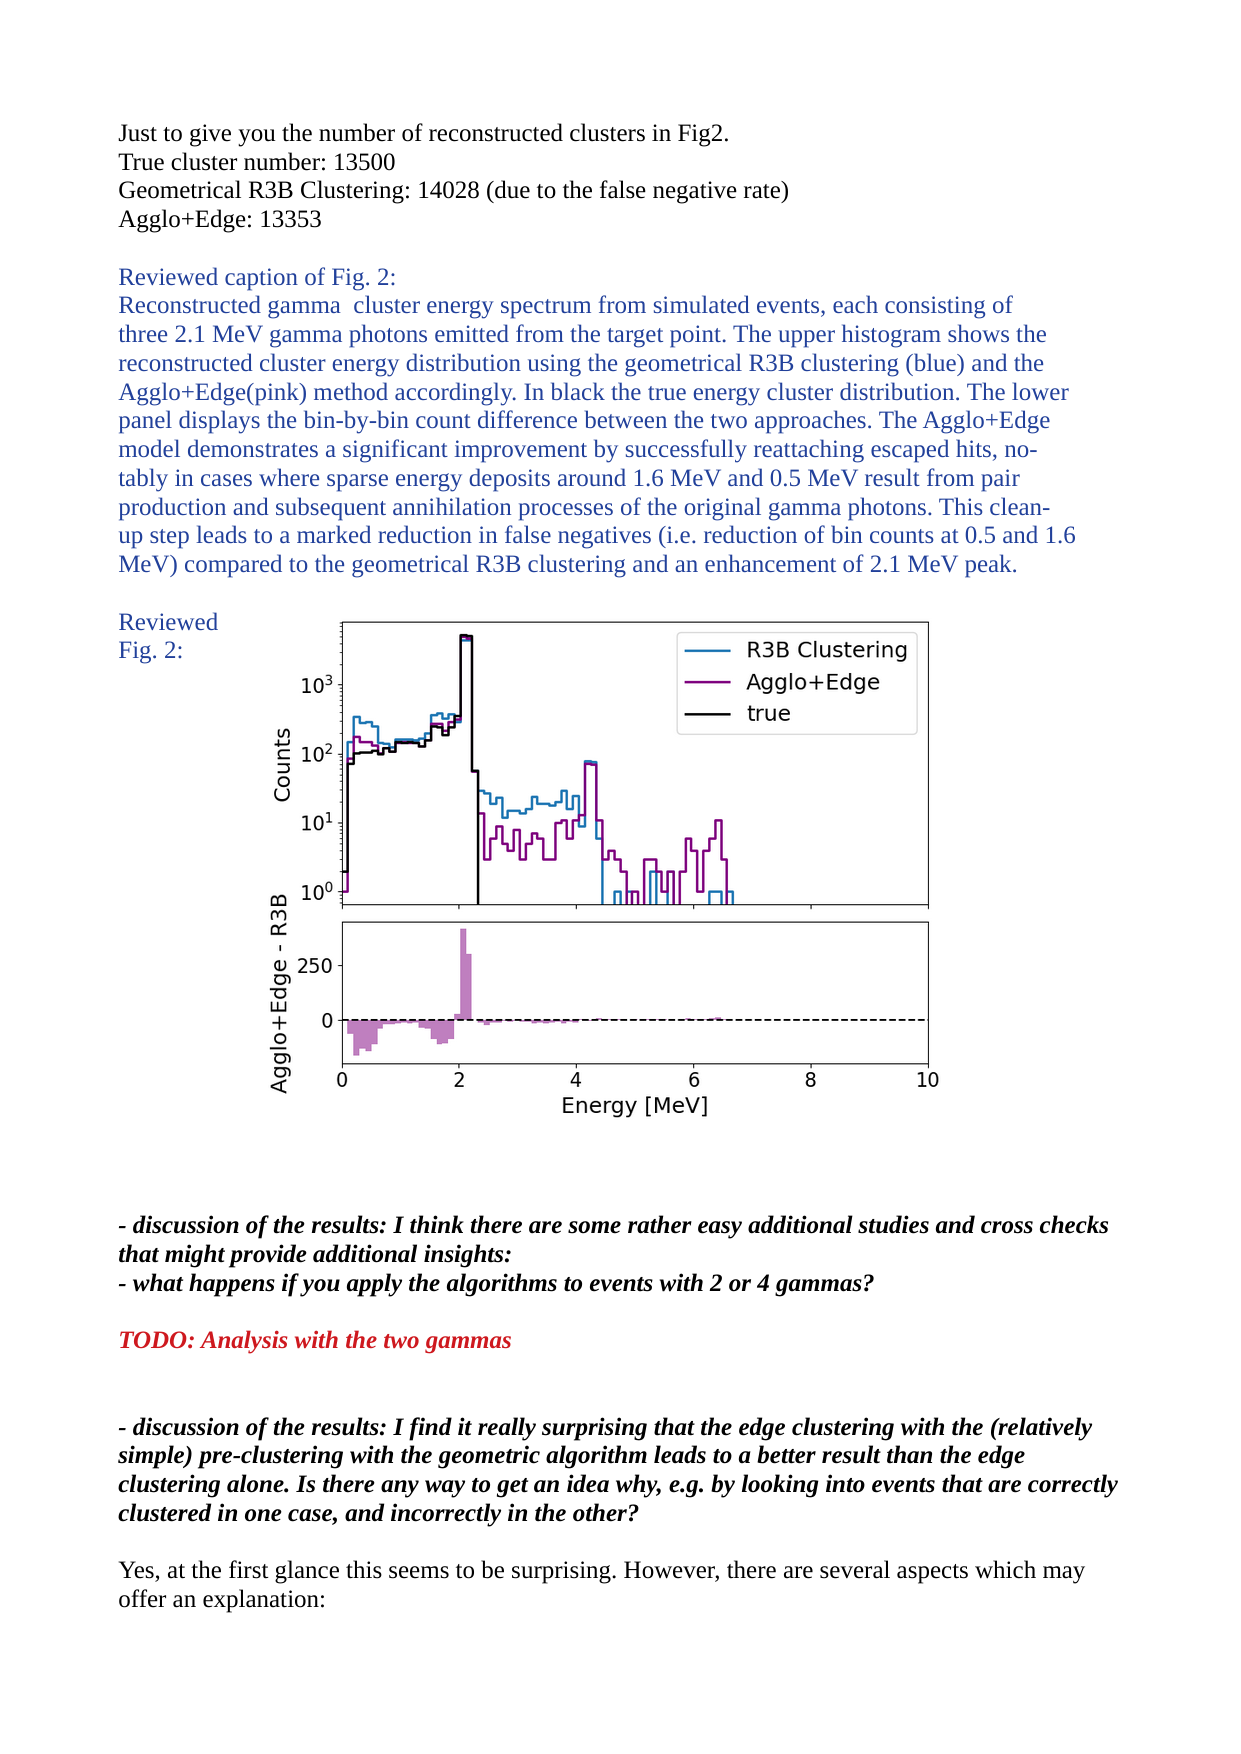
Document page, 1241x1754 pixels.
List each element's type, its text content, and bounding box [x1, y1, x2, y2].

text [986, 607, 1122, 693]
text True cluster number: 13500 [118, 147, 1122, 176]
text Reconstructed gamma cluster energy spectrum from simulated events, each consisting of [118, 291, 1122, 319]
text model demonstrates a significant improvement by successfully reattaching escaped hits, no- [118, 434, 1122, 463]
text production and subsequent annihilation processes of the original gamma photons. This clean- [118, 492, 1122, 521]
text tably in cases where sparse energy deposits around 1.6 MeV and 0.5 MeV result from pair [118, 463, 1122, 492]
text - discussion of the results: I find it really surprising that the edge clustering with the (relatively simple) pre-clustering with the geometric algorithm leads to a better result than the edge clustering alone. Is there any way to get an idea why, e.g. by looking into events that are correctly clustered in one case, and incorrectly in the other? [118, 1412, 1122, 1527]
text Yes, at the first glance this seems to be surprising. However, there are several aspects which may offer an explanation: [118, 1556, 1122, 1613]
picture [255, 606, 986, 1124]
text - discussion of the results: I think there are some rather easy additional studies and cross checks that might provide additional insights: [118, 1211, 1122, 1268]
text Reviewed Fig. 2: [118, 607, 255, 693]
text three 2.1 MeV gamma photons emitted from the target point. The upper histogram shows the reconstructed cluster energy distribution using the geometrical R3B clustering (blue) and the Agglo+Edge(pink) method accordingly. In black the true energy cluster distribution. The lower panel displays the bin-by-bin count difference between the two approaches. The Agglo+Edge [118, 319, 1122, 434]
text Geometrical R3B Clustering: 14028 (due to the false negative rate) [118, 176, 1122, 204]
text up step leads to a marked reduction in false negatives (i.e. reduction of bin counts at 0.5 and 1.6 MeV) compared to the geometrical R3B clustering and an enhancement of 2.1 MeV peak. [118, 521, 1122, 578]
text - what happens if you apply the algorithms to events with 2 or 4 gammas? [118, 1268, 1122, 1297]
text Agglo+Edge: 13353 [118, 204, 1122, 233]
text TODO: Analysis with the two gammas [118, 1326, 1122, 1354]
text Reviewed caption of Fig. 2: [118, 262, 1122, 291]
text Just to give you the number of reconstructed clusters in Fig2. [118, 118, 1122, 147]
